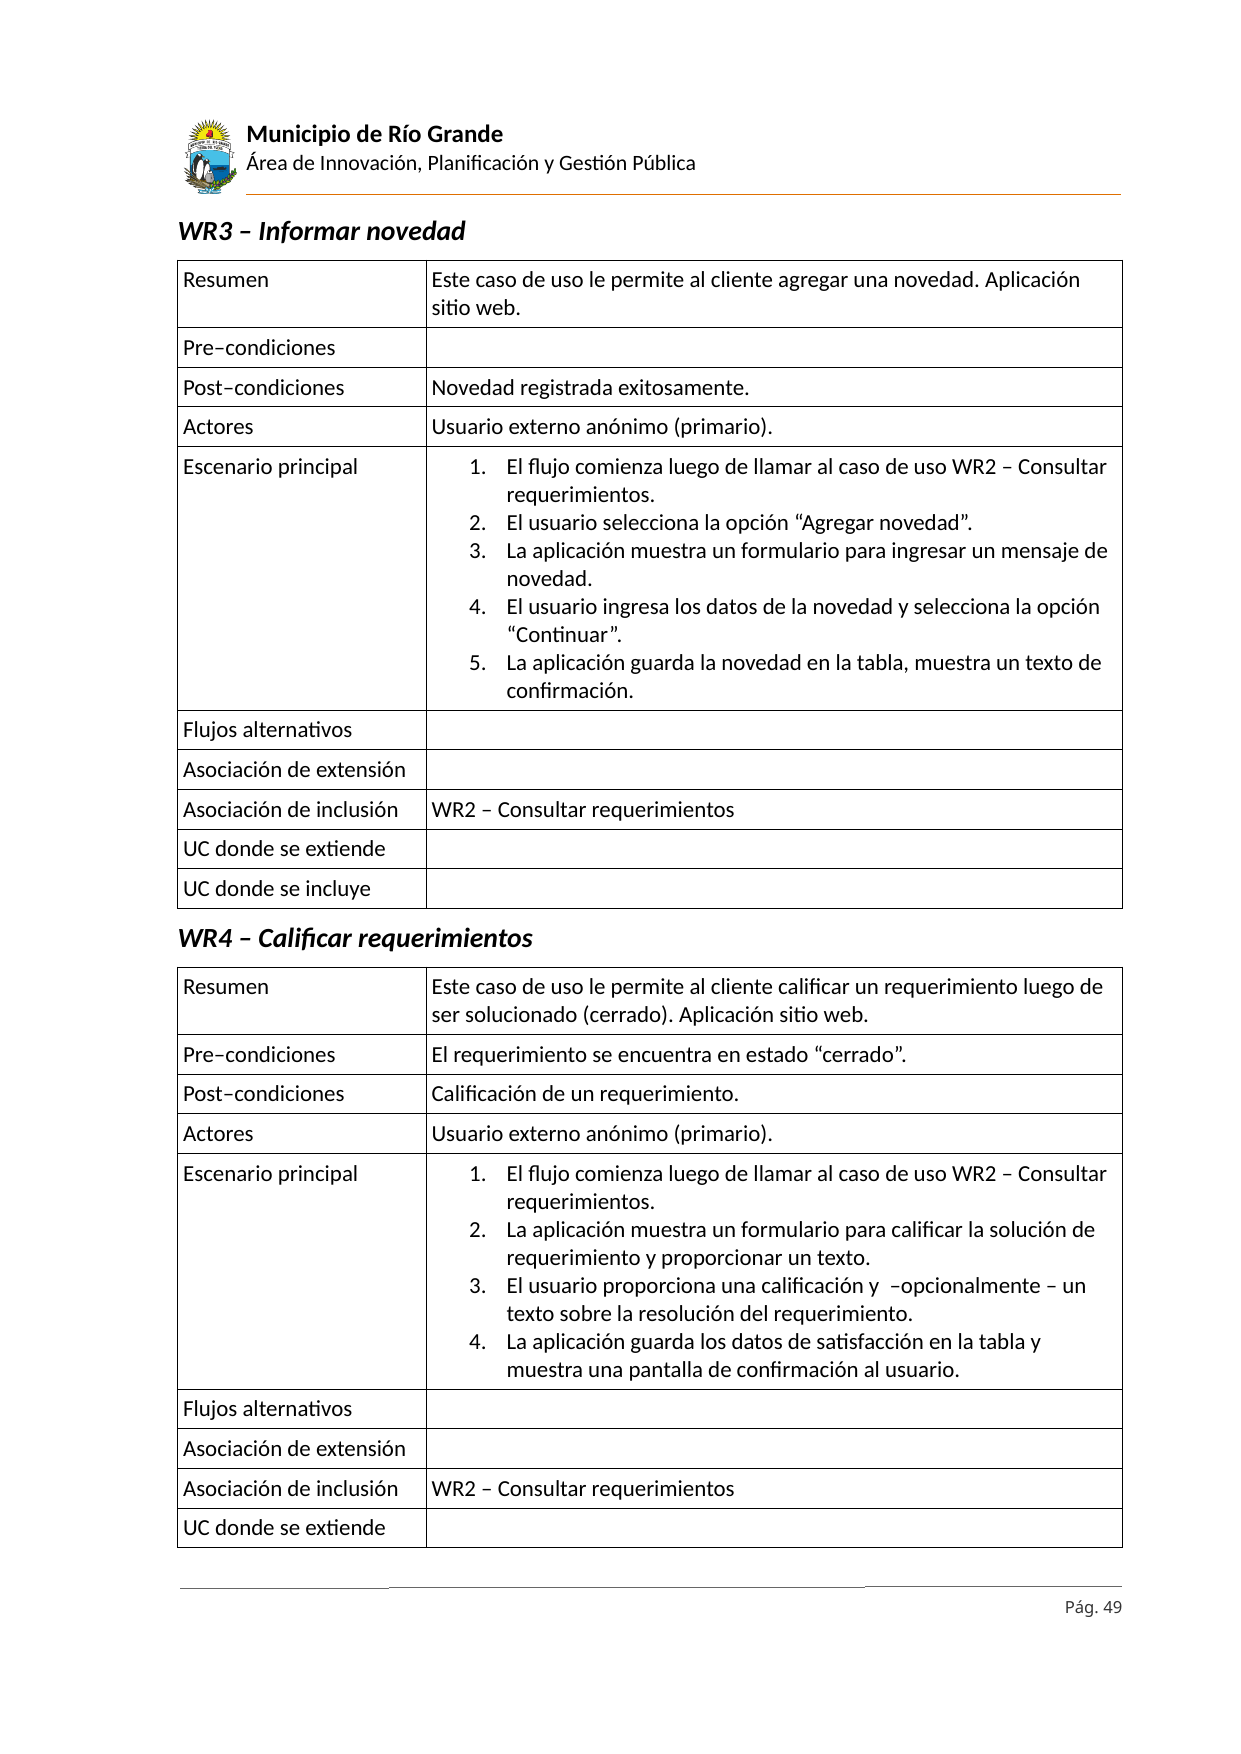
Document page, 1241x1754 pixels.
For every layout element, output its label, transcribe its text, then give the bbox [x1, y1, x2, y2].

table_cell UC donde se extiende [178, 1509, 426, 1547]
table_cell [427, 830, 1122, 868]
table_cell Post–condiciones [178, 1075, 426, 1113]
table_cell Pre–condiciones [178, 328, 426, 367]
table_cell Escenario principal [178, 447, 426, 710]
table_cell [427, 328, 1122, 367]
table_cell Asociación de extensión [178, 1429, 426, 1468]
table_cell [427, 1509, 1122, 1547]
table_header Este caso de uso le permite al cliente calificar un requerimiento luego de ser solucionado (cerrado). Aplicación sitio web. [427, 968, 1122, 1034]
table_cell [427, 750, 1122, 789]
table_cell Flujos alternativos [178, 711, 426, 749]
table_cell Usuario externo anónimo (primario). [427, 1114, 1122, 1153]
table_cell [427, 1390, 1122, 1428]
table_cell El flujo comienza luego de llamar al caso de uso WR2 – Consultar requerimientos. El usuario selecciona la opción “Agregar novedad”. La aplicación muestra un formulario para ingresar un mensaje de novedad. El usuario ingresa los datos de la novedad y selecciona la opción “Continuar”. La aplicación guarda la novedad en la tabla, muestra un texto de confirmación. [427, 447, 1122, 710]
table_cell Asociación de inclusión [178, 1469, 426, 1507]
table_cell UC donde se incluye [178, 869, 426, 908]
table_cell Pre–condiciones [178, 1035, 426, 1074]
table_cell UC donde se extiende [178, 830, 426, 868]
table_cell Asociación de extensión [178, 750, 426, 789]
table_cell Actores [178, 1114, 426, 1153]
table_cell Escenario principal [178, 1154, 426, 1389]
table_cell Flujos alternativos [178, 1390, 426, 1428]
subtitle WR4 – Calificar requerimientos [177, 920, 1122, 954]
table_header Resumen [178, 968, 426, 1034]
table_cell Usuario externo anónimo (primario). [427, 407, 1122, 446]
table_cell Asociación de inclusión [178, 790, 426, 828]
table_cell Calificación de un requerimiento. [427, 1075, 1122, 1113]
table_cell [427, 869, 1122, 908]
table_cell El requerimiento se encuentra en estado “cerrado”. [427, 1035, 1122, 1074]
table_cell Novedad registrada exitosamente. [427, 368, 1122, 406]
table_header Este caso de uso le permite al cliente agregar una novedad. Aplicación sitio web. [427, 261, 1122, 327]
subtitle WR3 – Informar novedad [177, 213, 1122, 247]
table_cell [427, 711, 1122, 749]
table_cell WR2 – Consultar requerimientos [427, 1469, 1122, 1507]
table_cell Actores [178, 407, 426, 446]
table_cell WR2 – Consultar requerimientos [427, 790, 1122, 828]
table_cell El flujo comienza luego de llamar al caso de uso WR2 – Consultar requerimientos. La aplicación muestra un formulario para calificar la solución de requerimiento y proporcionar un texto. El usuario proporciona una calificación y –opcionalmente – un texto sobre la resolución del requerimiento. La aplicación guarda los datos de satisfacción en la tabla y muestra una pantalla de confirmación al usuario. [427, 1154, 1122, 1389]
table_cell Post–condiciones [178, 368, 426, 406]
table_header Resumen [178, 261, 426, 327]
table_cell [427, 1429, 1122, 1468]
